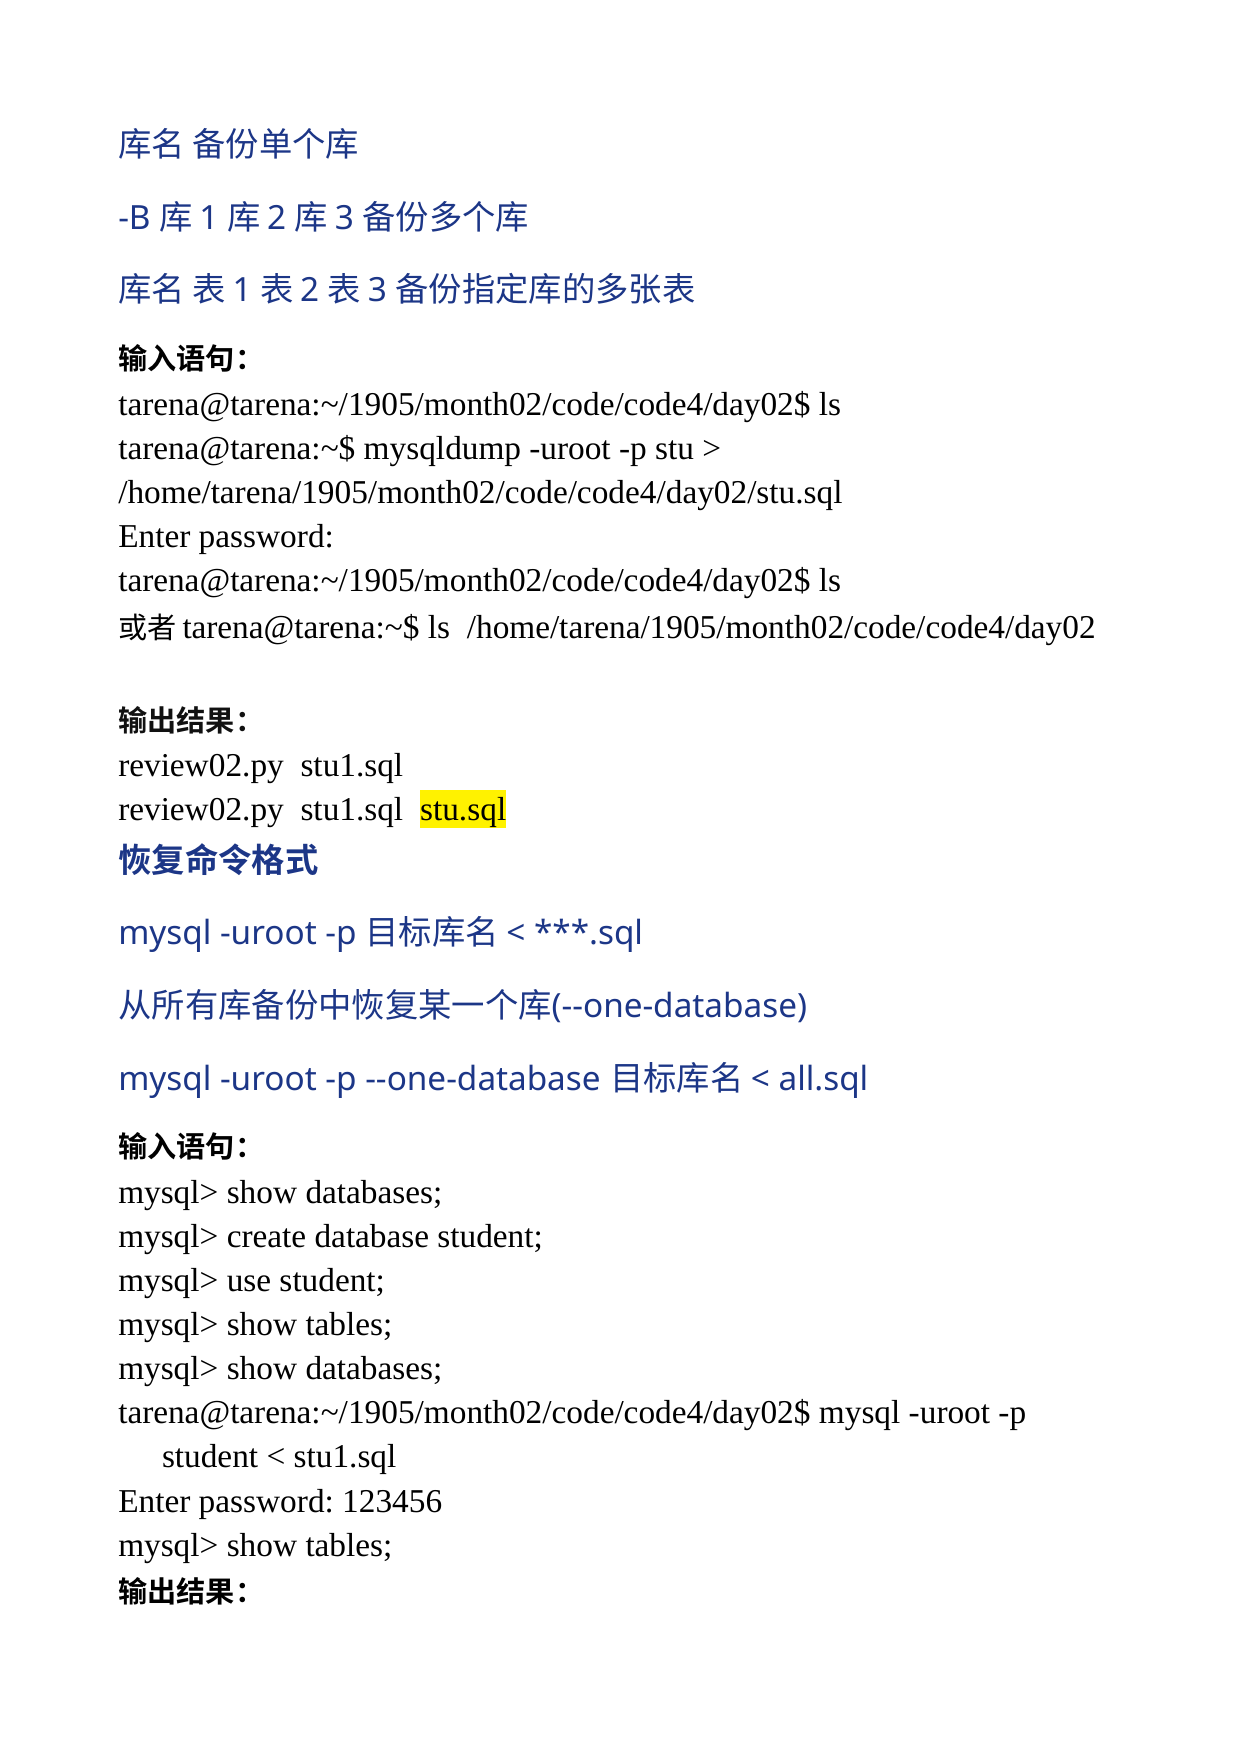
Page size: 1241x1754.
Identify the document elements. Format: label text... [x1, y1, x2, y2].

text Enter password: [118, 516, 1122, 555]
text mysql -uroot -p --one-database 目标库名 < all.sql [118, 1051, 1122, 1100]
text 或者tarena@tarena:~$ ls /home/tarena/1905/month02/code/code4/day02 [118, 604, 1122, 647]
text mysql> show databases; [118, 1349, 1122, 1387]
text Enter password: 123456 [118, 1481, 1122, 1519]
text tarena@tarena:~/1905/month02/code/code4/day02$ ls [118, 560, 1122, 599]
text 库名 备份单个库 [118, 118, 1122, 166]
text mysql> create database student; [118, 1216, 1122, 1255]
text mysql> show tables; [118, 1304, 1122, 1343]
text 输出结果： [118, 697, 1122, 739]
text tarena@tarena:~/1905/month02/code/code4/day02$ mysql -uroot -p student < stu1.sql [118, 1393, 1122, 1475]
text 从所有库备份中恢复某一个库(--one-database) [118, 979, 1122, 1027]
text 输出结果： [118, 1569, 1122, 1611]
text review02.py stu1.sql stu.sql [118, 790, 1122, 828]
text tarena@tarena:~/1905/month02/code/code4/day02$ ls [118, 384, 1122, 422]
text 输入语句： [118, 336, 1122, 378]
text mysql> show databases; [118, 1172, 1122, 1211]
text tarena@tarena:~$ mysqldump -uroot -p stu > /home/tarena/1905/month02/code/code4/day02/stu.sql [118, 428, 1122, 511]
text 库名 表1 表2 表3 备份指定库的多张表 [118, 263, 1122, 311]
text mysql> show tables; [118, 1525, 1122, 1563]
text review02.py stu1.sql [118, 746, 1122, 784]
text 恢复命令格式 [118, 834, 1122, 882]
text mysql -uroot -p 目标库名 < ***.sql [118, 906, 1122, 954]
text 输入语句： [118, 1124, 1122, 1166]
text mysql> use student; [118, 1261, 1122, 1299]
text -B 库1 库2 库3 备份多个库 [118, 190, 1122, 239]
